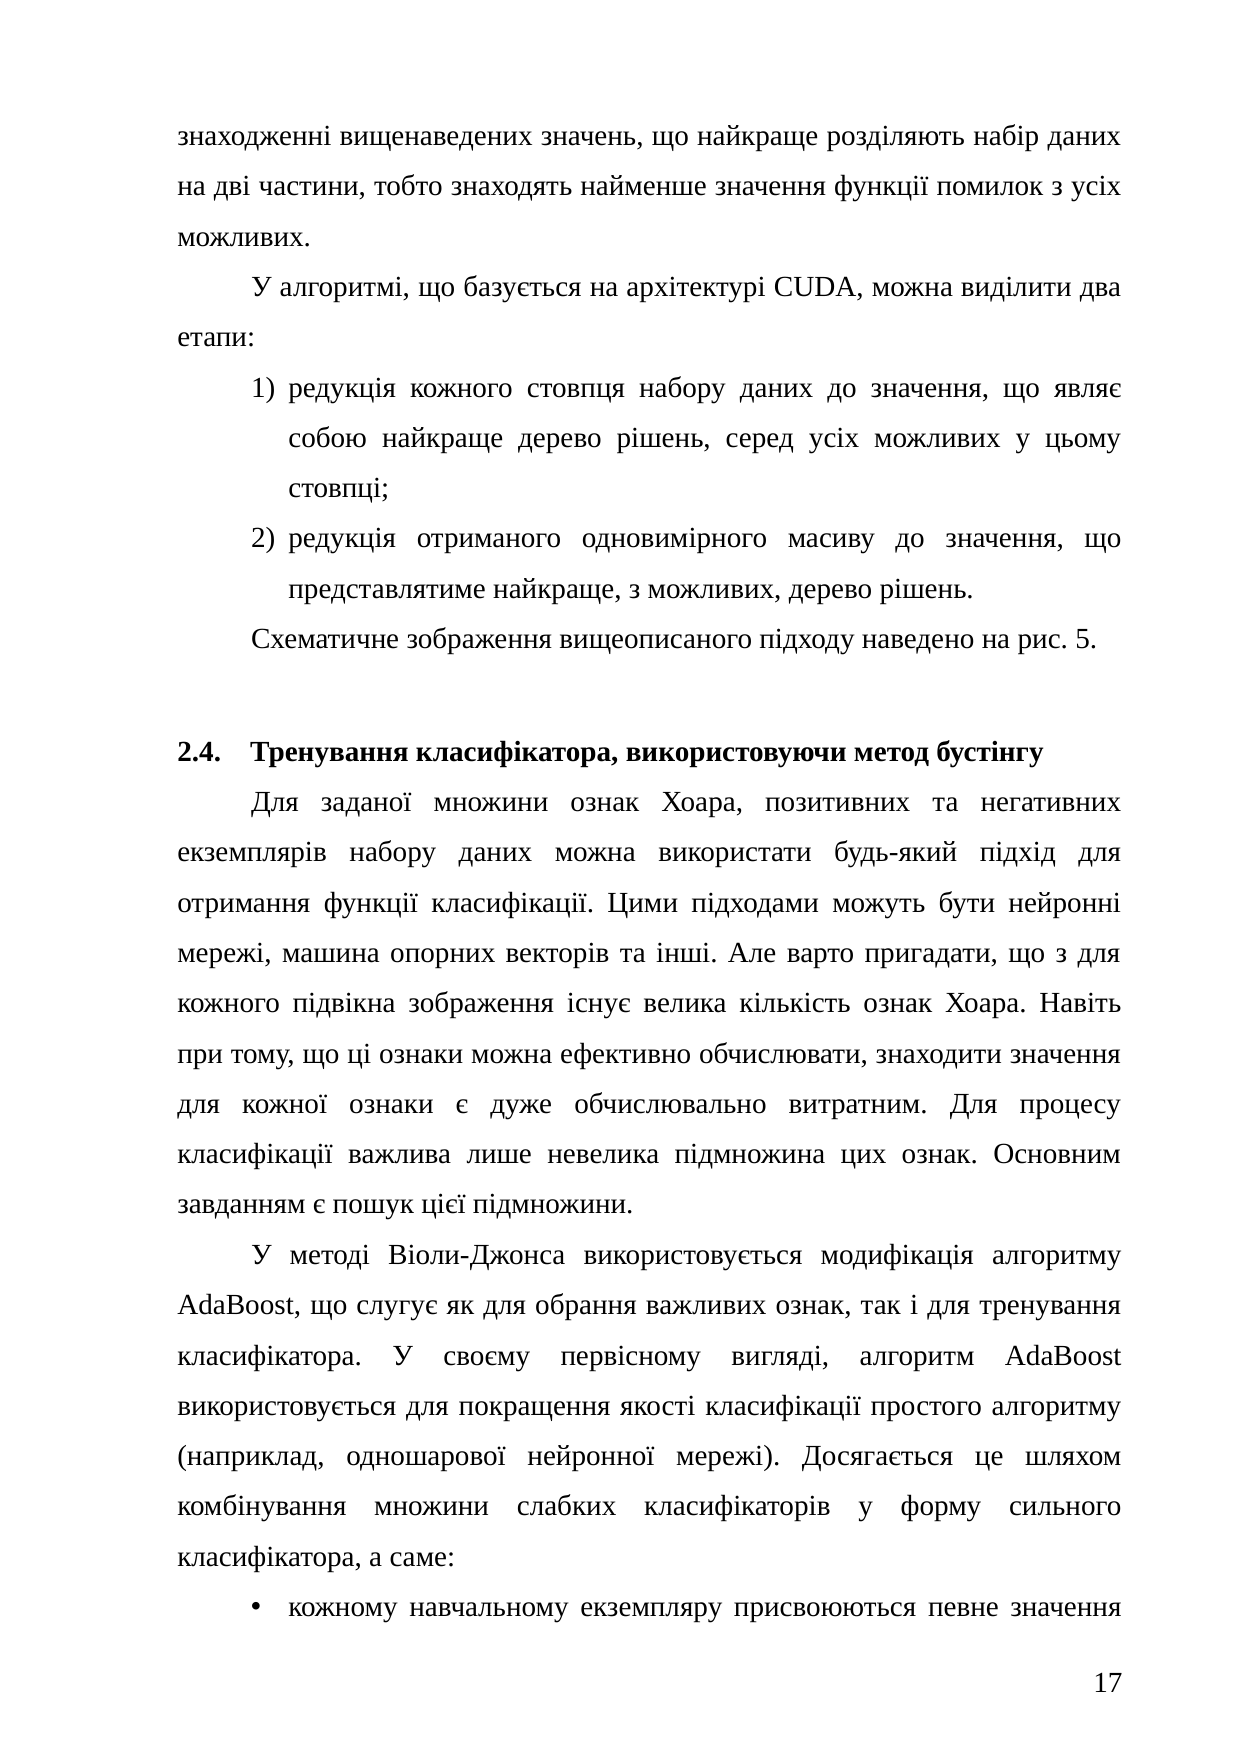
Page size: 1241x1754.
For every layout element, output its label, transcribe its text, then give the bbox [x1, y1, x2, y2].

list редукція отриманого одновимірного масиву до значення, що представлятиме найкраще, з можливих, дерево рішень. [251, 521, 1122, 604]
text знаходженні вищенаведених значень, що найкраще розділяють набір даних на дві частини, тобто знаходять найменше значення функції помилок з усіх можливих. [177, 118, 1122, 252]
text У алгоритмі, що базується на архітектурі CUDA, можна виділити два етапи: [177, 269, 1122, 353]
list редукція кожного стовпця набору даних до значення, що являє собою найкраще дерево рішень, серед усіх можливих у цьому стовпці; [251, 370, 1122, 504]
subtitle 2.4. Тренування класифікатора, використовуючи метод бустінгу [177, 734, 1122, 767]
text У методі Віоли-Джонса використовується модифікація алгоритму AdaBoost, що слугує як для обрання важливих ознак, так і для тренування класифікатора. У своєму первісному вигляді, алгоритм AdaBoost використовується для покращення якості класифікації простого алгоритму (наприклад, одношарової нейронної мережі). Досягається це шляхом комбінування множини слабких класифікаторів у форму сильного класифікатора, а саме: [177, 1237, 1122, 1572]
text Для заданої множини ознак Хоара, позитивних та негативних екземплярів набору даних можна використати будь-який підхід для отримання функції класифікації. Цими підходами можуть бути нейронні мережі, машина опорних векторів та інші. Але варто пригадати, що з для кожного підвікна зображення існує велика кількість ознак Хоара. Навіть при тому, що ці ознаки можна ефективно обчислювати, знаходити значення для кожної ознаки є дуже обчислювально витратним. Для процесу класифікації важлива лише невелика підмножина цих ознак. Основним завданням є пошук цієї підмножини. [177, 784, 1122, 1220]
text Схематичне зображення вищеописаного підходу наведено на рис. 5. [177, 621, 1122, 655]
list кожному навчальному екземпляру присвоюються певне значення [251, 1589, 1122, 1623]
